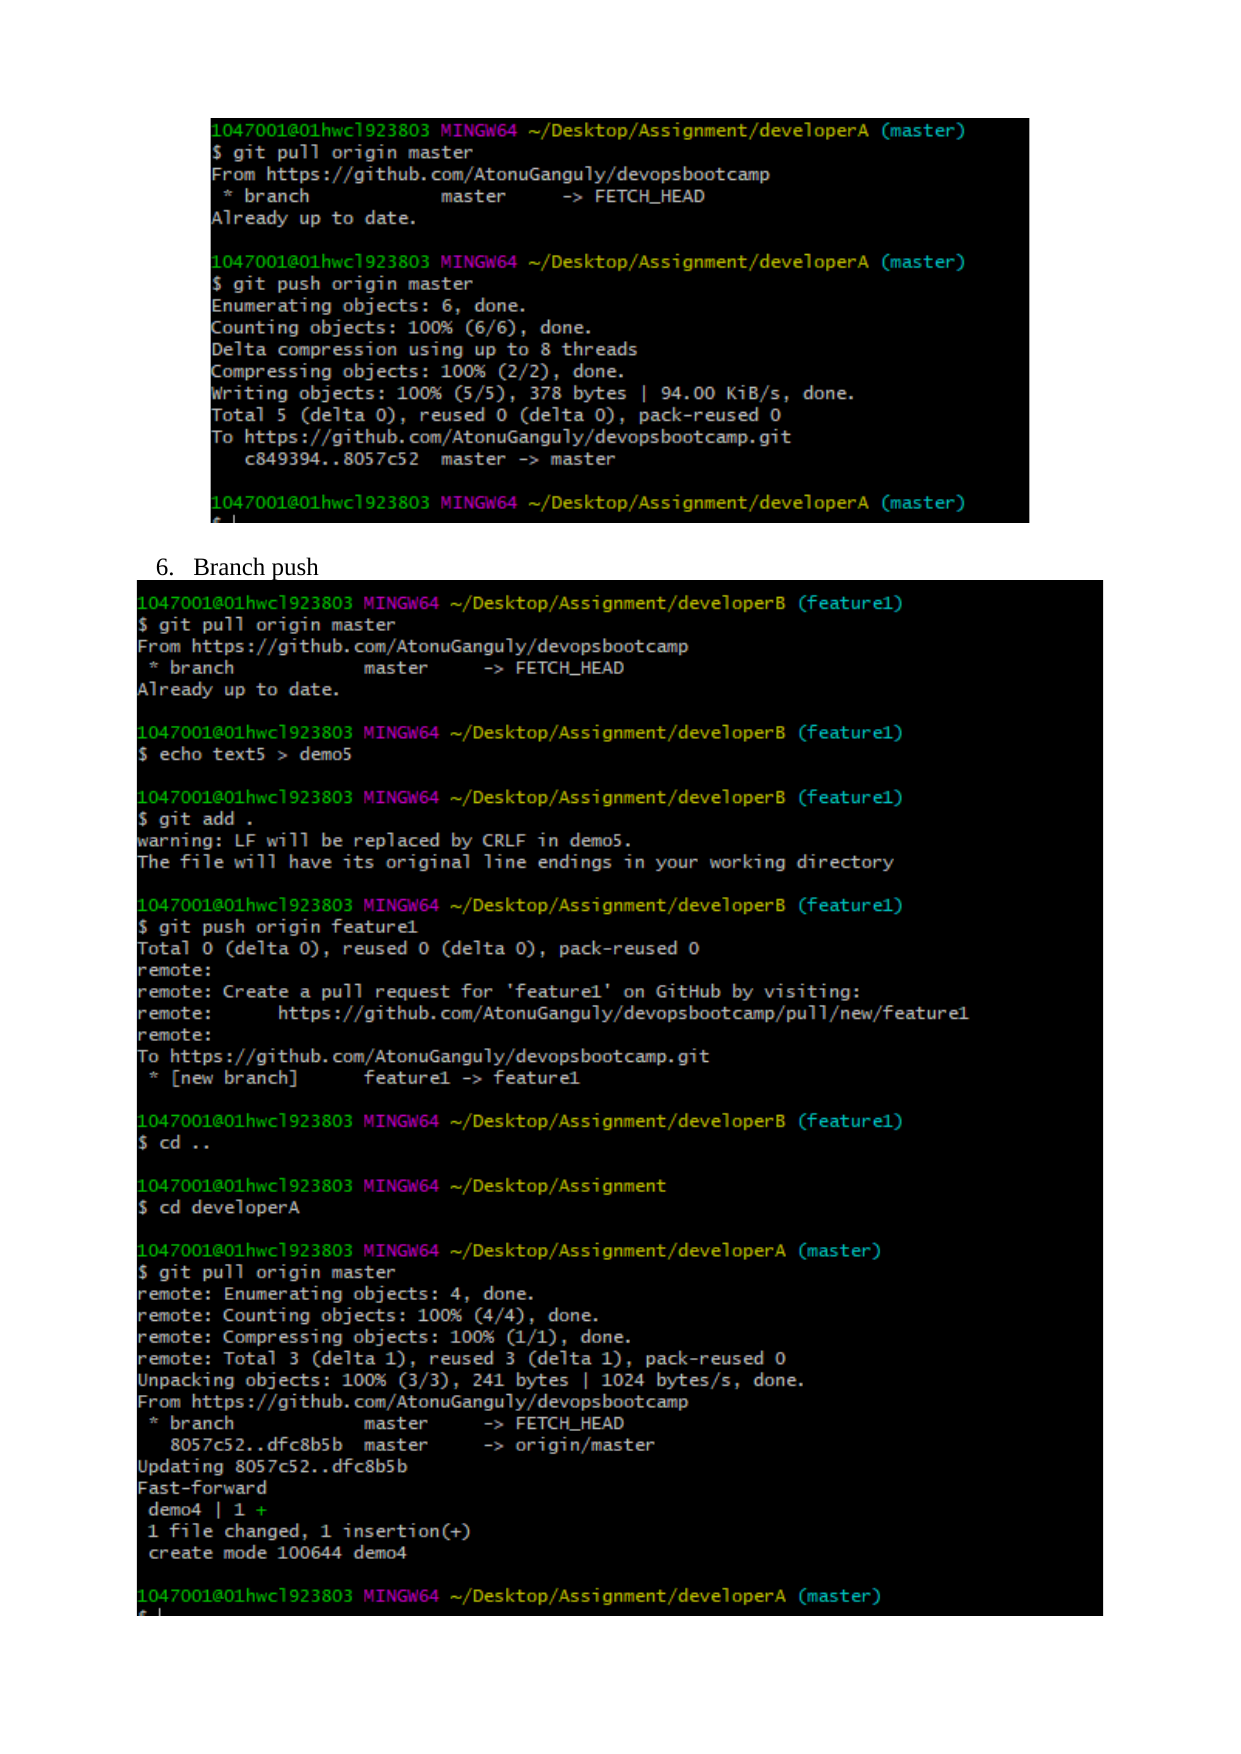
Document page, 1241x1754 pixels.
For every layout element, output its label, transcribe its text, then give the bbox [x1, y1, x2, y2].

picture [136, 580, 1104, 1616]
picture [210, 118, 1030, 523]
list Branch push [156, 552, 1122, 580]
